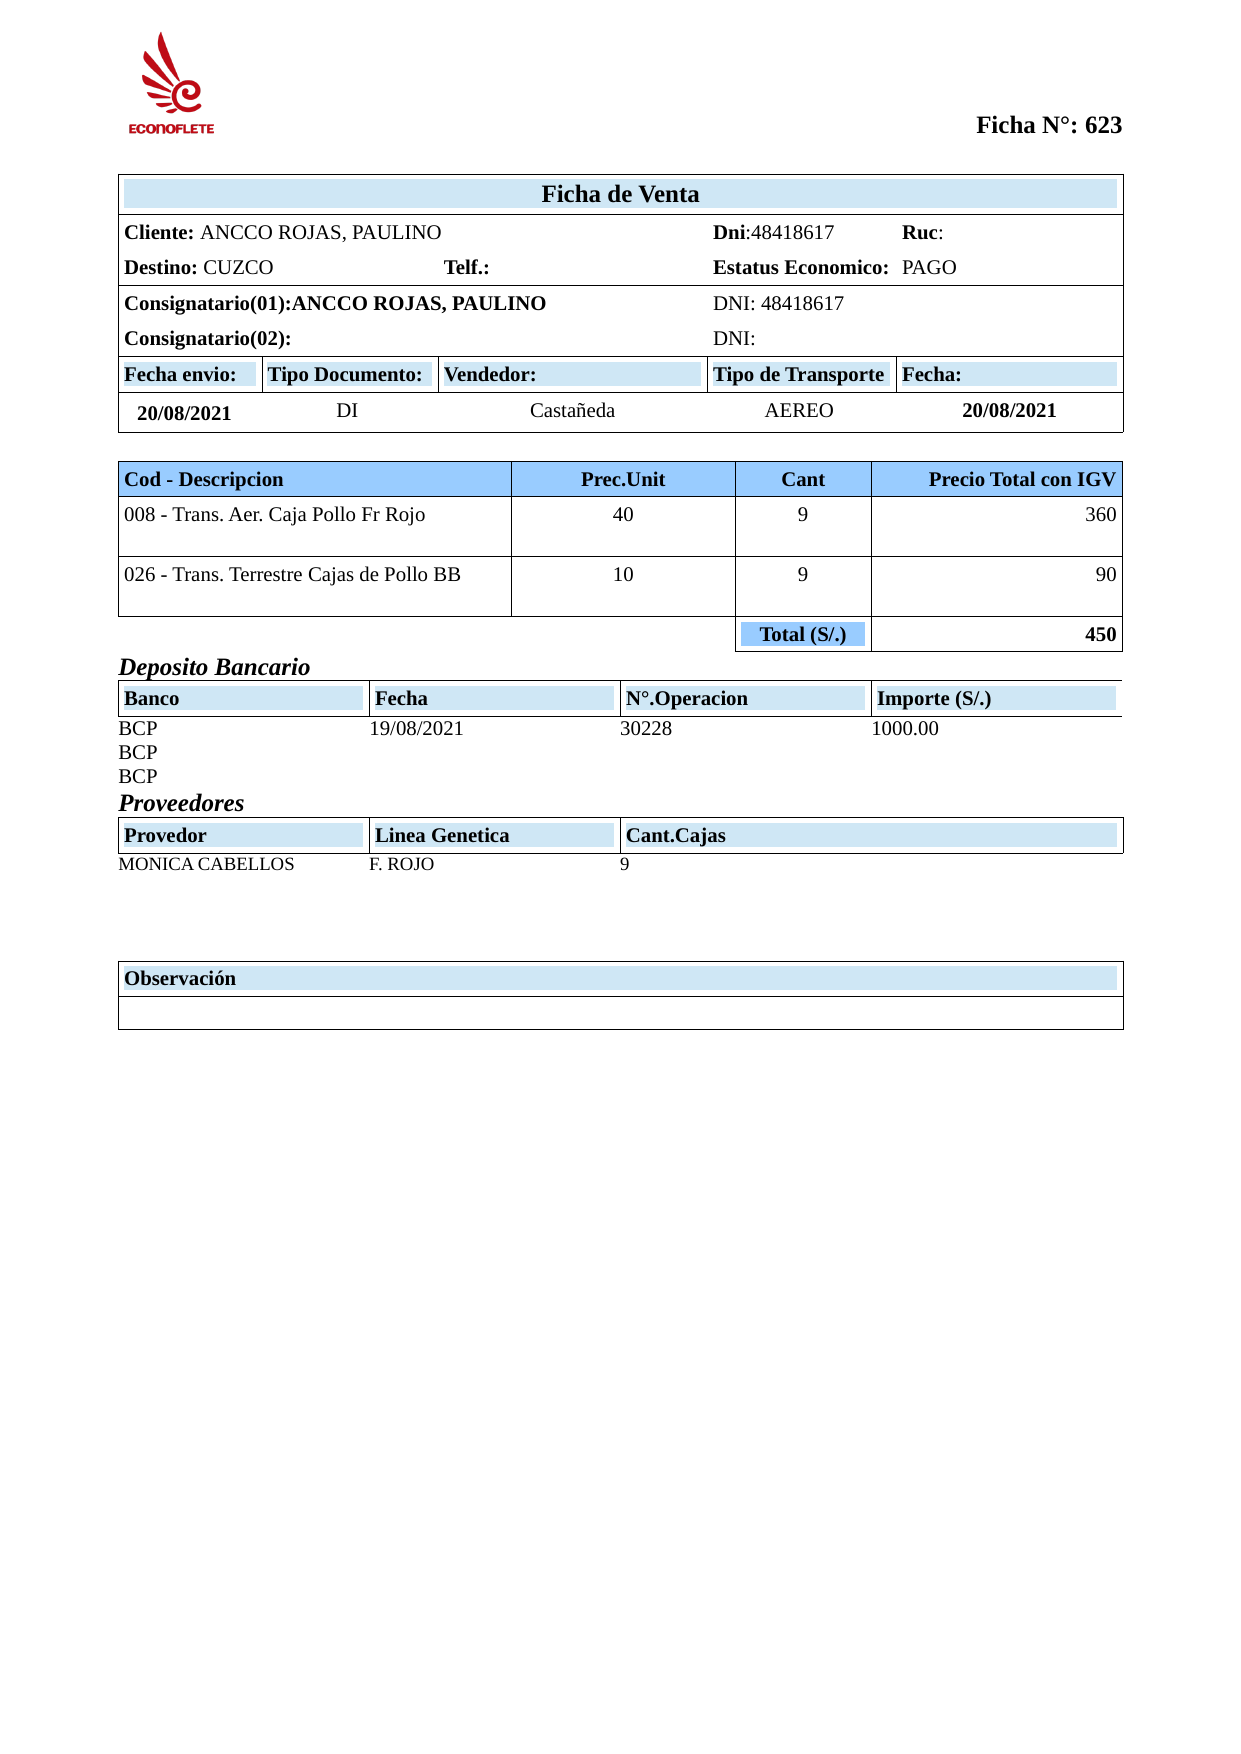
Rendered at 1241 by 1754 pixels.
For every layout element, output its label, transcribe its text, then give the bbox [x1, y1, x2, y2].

table_cell Telf.: [438, 249, 707, 285]
table_cell 9 [736, 497, 871, 556]
table_cell [620, 874, 1123, 896]
table_header N°.Operacion [621, 681, 871, 716]
table_cell [369, 740, 620, 764]
table_cell [118, 896, 369, 917]
table_cell Cliente: ANCCO ROJAS, PAULINO [119, 215, 707, 249]
table_cell 026 - Trans. Terrestre Cajas de Pollo BB [119, 557, 511, 616]
table_cell [119, 997, 1123, 1029]
table_header Ficha de Venta [119, 175, 1123, 214]
table_cell 9 [736, 557, 871, 616]
table_cell [620, 764, 871, 788]
table_header Banco [119, 681, 369, 716]
table_cell Consignatario(01):ANCCO ROJAS, PAULINO [119, 286, 707, 321]
table_cell Estatus Economico: [707, 249, 896, 285]
text Deposito Bancario [118, 652, 1122, 680]
table_cell BCP [118, 740, 369, 764]
table_cell [620, 740, 871, 764]
table_cell 9 [620, 854, 1123, 874]
table_cell MONICA CABELLOS [118, 854, 369, 874]
table_cell BCP [118, 764, 369, 788]
table_header Provedor [119, 818, 369, 853]
table_cell [871, 764, 1122, 788]
table_cell [511, 617, 735, 651]
table_cell F. ROJO [369, 854, 620, 874]
table_cell 10 [512, 557, 735, 616]
table_cell AEREO [707, 393, 896, 432]
table_cell [620, 939, 1123, 961]
table_cell BCP [118, 717, 369, 740]
table_cell Destino: CUZCO [119, 249, 438, 285]
table_cell 90 [872, 557, 1122, 616]
table_cell [620, 896, 1123, 917]
table_cell 1000.00 [871, 717, 1122, 740]
table_header Observación [119, 962, 1123, 996]
table_cell [620, 918, 1123, 939]
table_header Precio Total con IGV [872, 462, 1122, 496]
table_header Cant [736, 462, 871, 496]
table_cell [118, 918, 369, 939]
text Proveedores [118, 788, 1122, 817]
table_cell Castañeda [438, 393, 707, 432]
table_header Cod - Descripcion [119, 462, 511, 496]
table_header Fecha [370, 681, 620, 716]
table_cell 450 [872, 617, 1122, 651]
table_cell Dni:48418617 [707, 215, 896, 249]
table_cell 19/08/2021 [369, 717, 620, 740]
table_cell Vendedor: [439, 357, 707, 392]
table_cell [369, 918, 620, 939]
table_cell [369, 939, 620, 961]
table_cell Consignatario(02): [119, 321, 707, 356]
table_cell Tipo Documento: [263, 357, 438, 392]
table_cell Total (S/.) [736, 617, 871, 651]
table_cell DNI: 48418617 [707, 286, 1123, 321]
table_cell Fecha envio: [119, 357, 262, 392]
table_cell 008 - Trans. Aer. Caja Pollo Fr Rojo [119, 497, 511, 556]
table_cell Tipo de Transporte [708, 357, 896, 392]
table_cell [369, 896, 620, 917]
table_cell Fecha: [897, 357, 1123, 392]
table_cell [118, 874, 369, 896]
table_header Cant.Cajas [621, 818, 1123, 853]
table_cell PAGO [896, 249, 1123, 285]
table_cell 360 [872, 497, 1122, 556]
table_cell [369, 764, 620, 788]
table_cell DI [262, 393, 438, 432]
table_cell [118, 939, 369, 961]
table_header Prec.Unit [512, 462, 735, 496]
table_cell 30228 [620, 717, 871, 740]
table_header Importe (S/.) [872, 681, 1122, 716]
table_cell 20/08/2021 [119, 393, 262, 432]
table_cell Ruc: [896, 215, 1123, 249]
table_cell 40 [512, 497, 735, 556]
table_header Linea Genetica [370, 818, 620, 853]
table_cell [871, 740, 1122, 764]
table_cell [369, 874, 620, 896]
table_cell [118, 617, 511, 651]
picture [118, 31, 225, 134]
table_cell 20/08/2021 [896, 393, 1123, 432]
table_cell DNI: [707, 321, 1123, 356]
